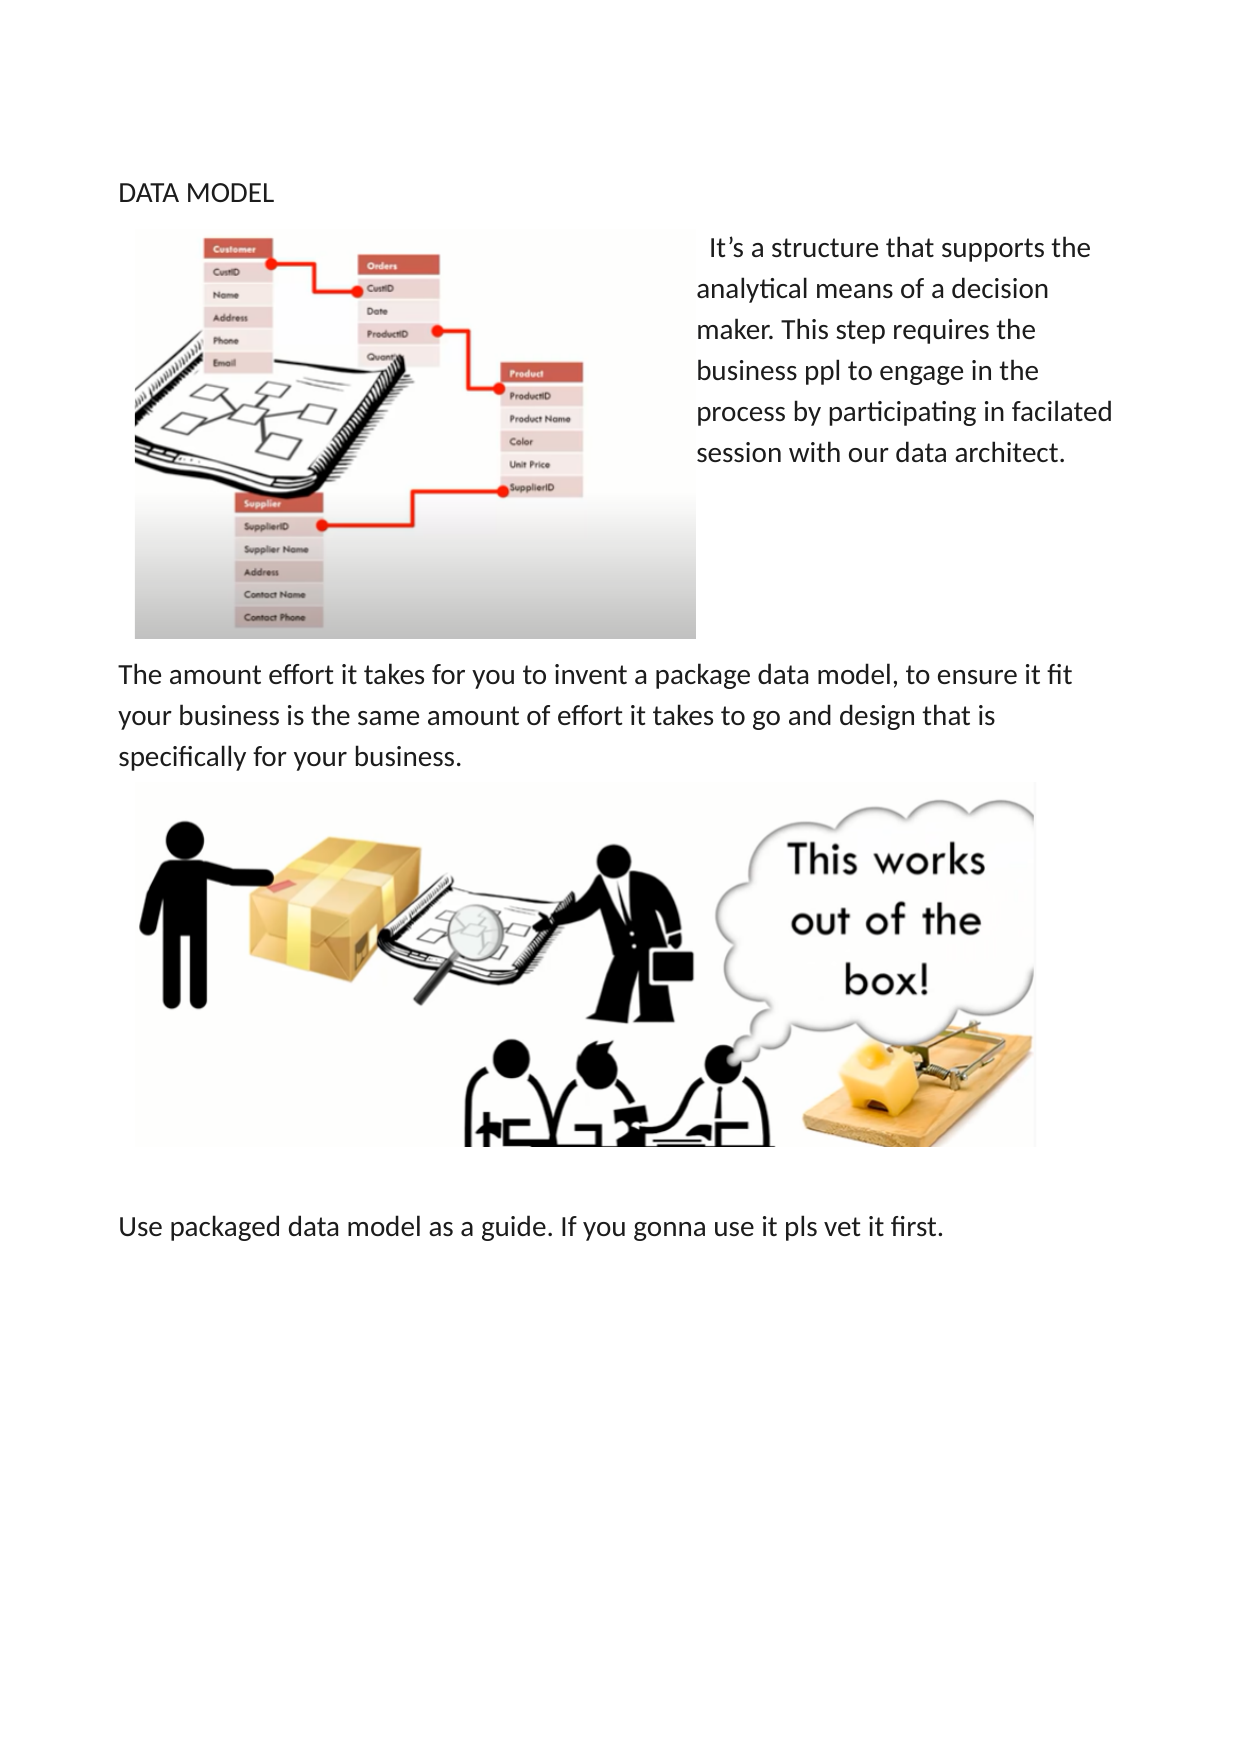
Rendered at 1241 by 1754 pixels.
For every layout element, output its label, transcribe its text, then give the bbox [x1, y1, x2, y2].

text Use packaged data model as a guide. If you gonna use it pls vet it first. [118, 1208, 1122, 1243]
picture [134, 229, 696, 639]
picture [135, 782, 1037, 1147]
text The amount effort it takes for you to invent a package data model, to ensure it fit your business is the same amount of effort it takes to go and design that is specifically for your business. [118, 656, 1122, 773]
text DATA MODEL [118, 174, 1122, 209]
text It’s a structure that supports the analytical means of a decision maker. This step requires the business ppl to engage in the process by participating in facilated session with our data architect. [696, 229, 1122, 469]
